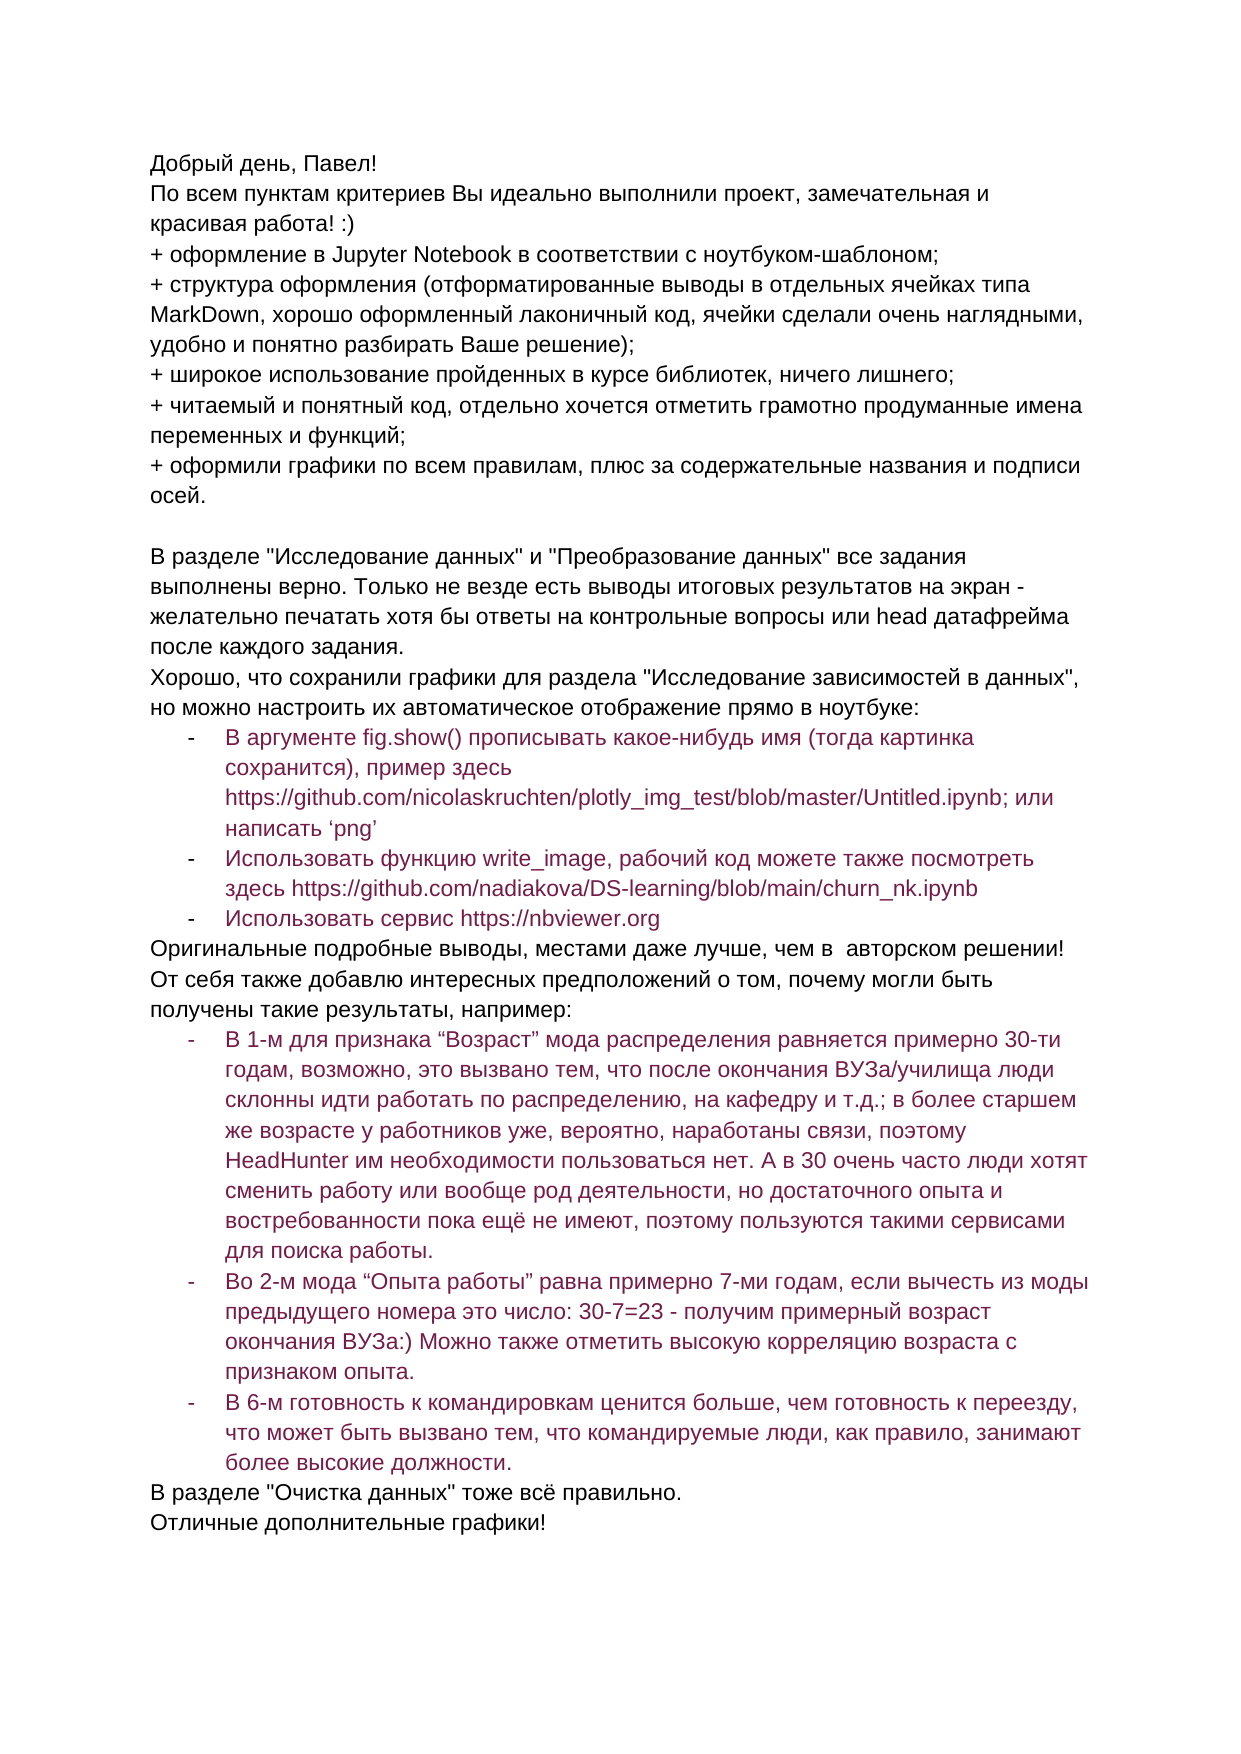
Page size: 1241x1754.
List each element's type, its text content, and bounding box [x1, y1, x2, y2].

list Во 2-м мода “Опыта работы” равна примерно 7-ми годам, если вычесть из моды предыдущего номера это число: 30-7=23 - получим примерный возраст окончания ВУЗа:) Можно также отметить высокую корреляцию возраста с признаком опыта. [187, 1268, 1090, 1385]
text + структура оформления (отформатированные выводы в отдельных ячейках типа MarkDown, хорошо оформленный лаконичный код, ячейки сделали очень наглядными, удобно и понятно разбирать Ваше решение); [150, 271, 1090, 358]
list Использовать сервис https://nbviewer.org [187, 905, 1090, 932]
text Оригинальные подробные выводы, местами даже лучше, чем в авторском решении! От себя также добавлю интересных предположений о том, почему могли быть получены такие результаты, например: [150, 935, 1090, 1022]
list В 6-м готовность к командировкам ценится больше, чем готовность к переезду, что может быть вызвано тем, что командируемые люди, как правило, занимают более высокие должности. [187, 1388, 1090, 1475]
text + оформили графики по всем правилам, плюс за содержательные названия и подписи осей. [150, 452, 1090, 509]
text В разделе "Очистка данных" тоже всё правильно. [150, 1479, 1090, 1506]
text По всем пунктам критериев Вы идеально выполнили проект, замечательная и красивая работа! :) [150, 180, 1090, 237]
text + читаемый и понятный код, отдельно хочется отметить грамотно продуманные имена переменных и функций; [150, 392, 1090, 448]
list В аргументе fig.show() прописывать какое-нибудь имя (тогда картинка сохранится), пример здесь https://github.com/nicolaskruchten/plotly_img_test/blob/master/Untitled.ipynb; или написать ‘png’ [187, 724, 1090, 841]
list В 1-м для признака “Возраст” мода распределения равняется примерно 30-ти годам, возможно, это вызвано тем, что после окончания ВУЗа/училища люди склонны идти работать по распределению, на кафедру и т.д.; в более старшем же возрасте у работников уже, вероятно, наработаны связи, поэтому HeadHunter им необходимости пользоваться нет. А в 30 очень часто люди хотят сменить работу или вообще род деятельности, но достаточного опыта и востребованности пока ещё не имеют, поэтому пользуются такими сервисами для поиска работы. [187, 1026, 1090, 1264]
text В разделе "Исследование данных" и "Преобразование данных" все задания выполнены верно. Только не везде есть выводы итоговых результатов на экран - желательно печатать хотя бы ответы на контрольные вопросы или head датафрейма после каждого задания. [150, 543, 1090, 660]
text Отличные дополнительные графики! [150, 1509, 1090, 1536]
text + широкое использование пройденных в курсе библиотек, ничего лишнего; [150, 361, 1090, 388]
text Добрый день, Павел! [150, 150, 1090, 176]
list Использовать функцию write_image, рабочий код можете также посмотреть здесь https://github.com/nadiakova/DS-learning/blob/main/churn_nk.ipynb [187, 845, 1090, 901]
text Хорошо, что сохранили графики для раздела "Исследование зависимостей в данных", но можно настроить их автоматическое отображение прямо в ноутбуке: [150, 663, 1090, 720]
text + оформление в Jupyter Notebook в соответствии с ноутбуком-шаблоном; [150, 241, 1090, 267]
